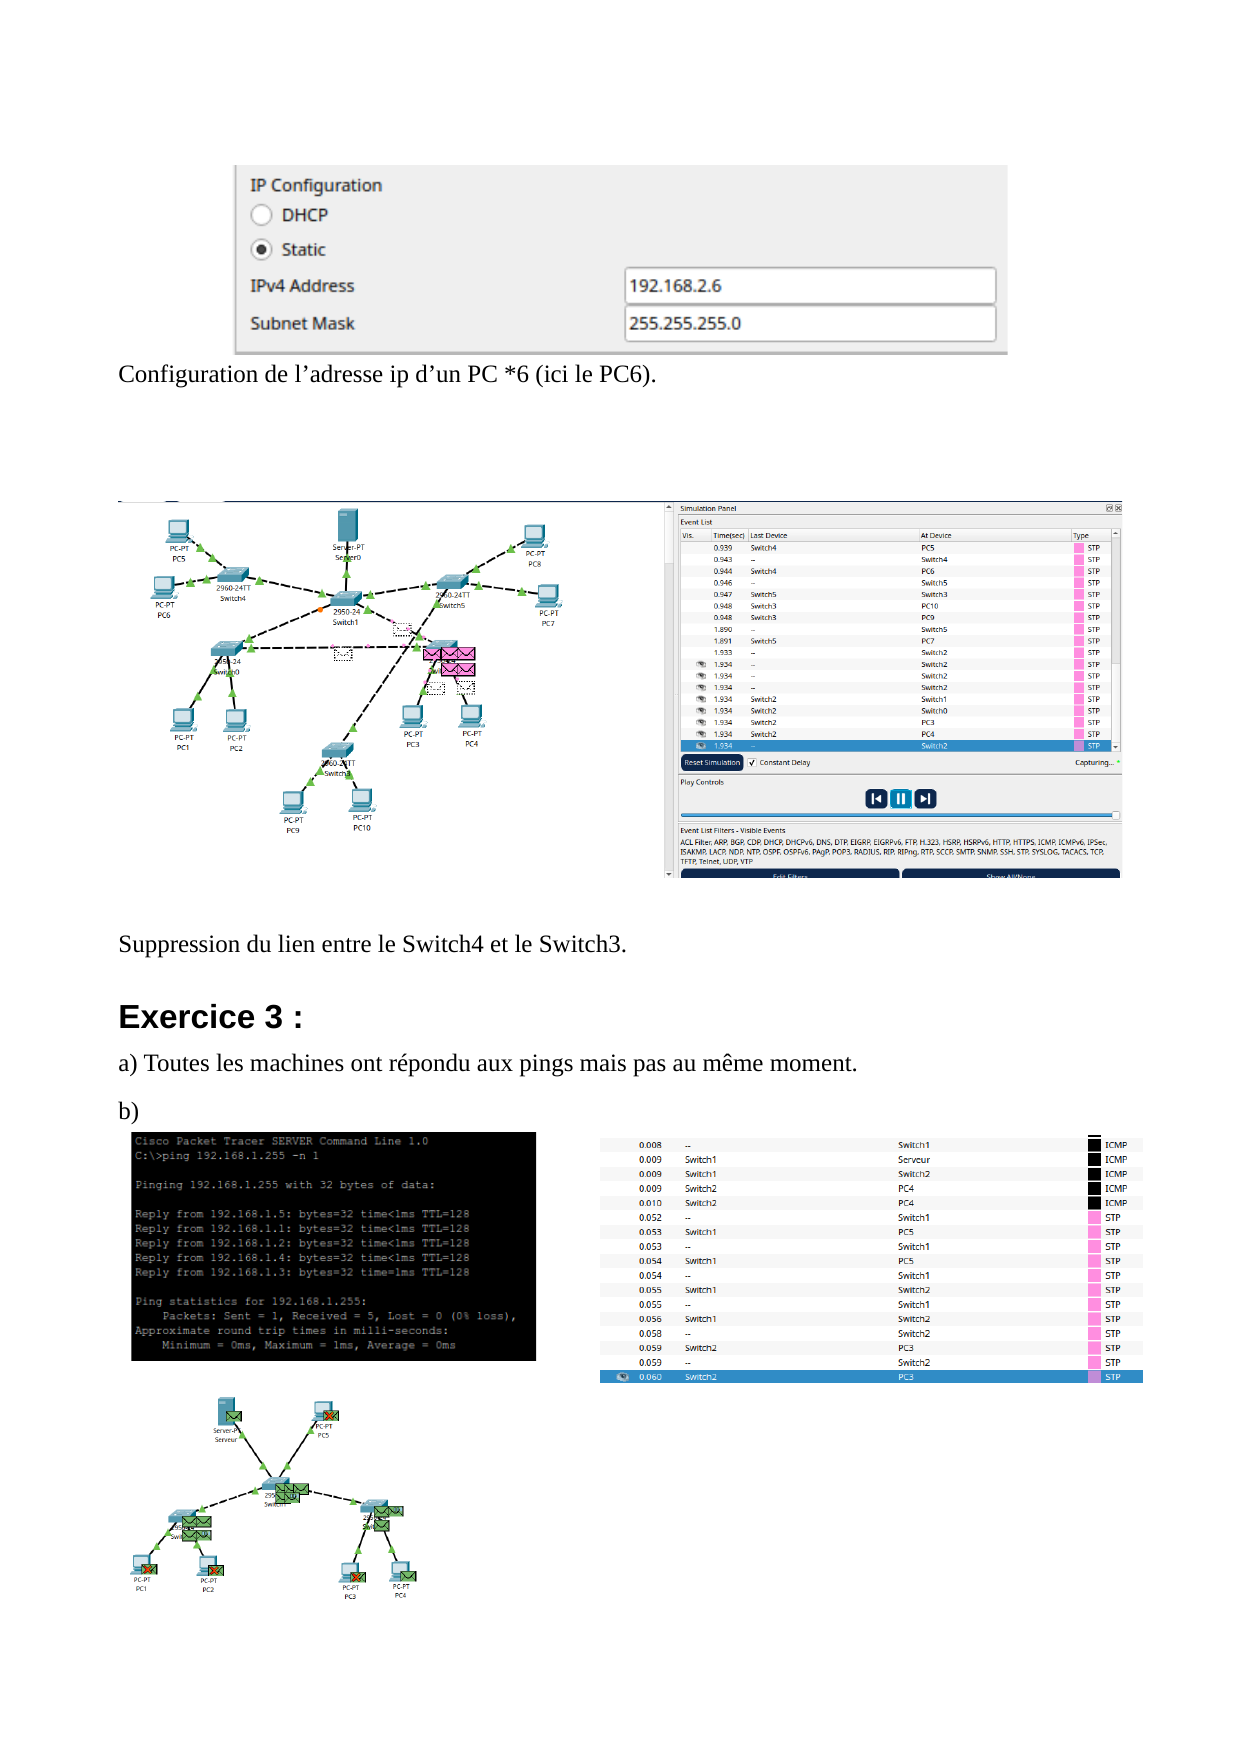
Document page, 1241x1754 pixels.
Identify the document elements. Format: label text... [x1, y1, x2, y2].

picture [600, 1135, 1143, 1383]
picture [232, 165, 1008, 355]
picture [118, 501, 1123, 878]
text b) [118, 1096, 1122, 1125]
subtitle Exercice 3 : [118, 998, 1122, 1036]
text a) Toutes les machines ont répondu aux pings mais pas au même moment. [118, 1048, 1122, 1077]
picture [131, 1132, 537, 1361]
text Configuration de l’adresse ip d’un PC *6 (ici le PC6). [118, 166, 1122, 388]
picture [96, 1390, 529, 1612]
text Suppression du lien entre le Switch4 et le Switch3. [118, 929, 1122, 958]
